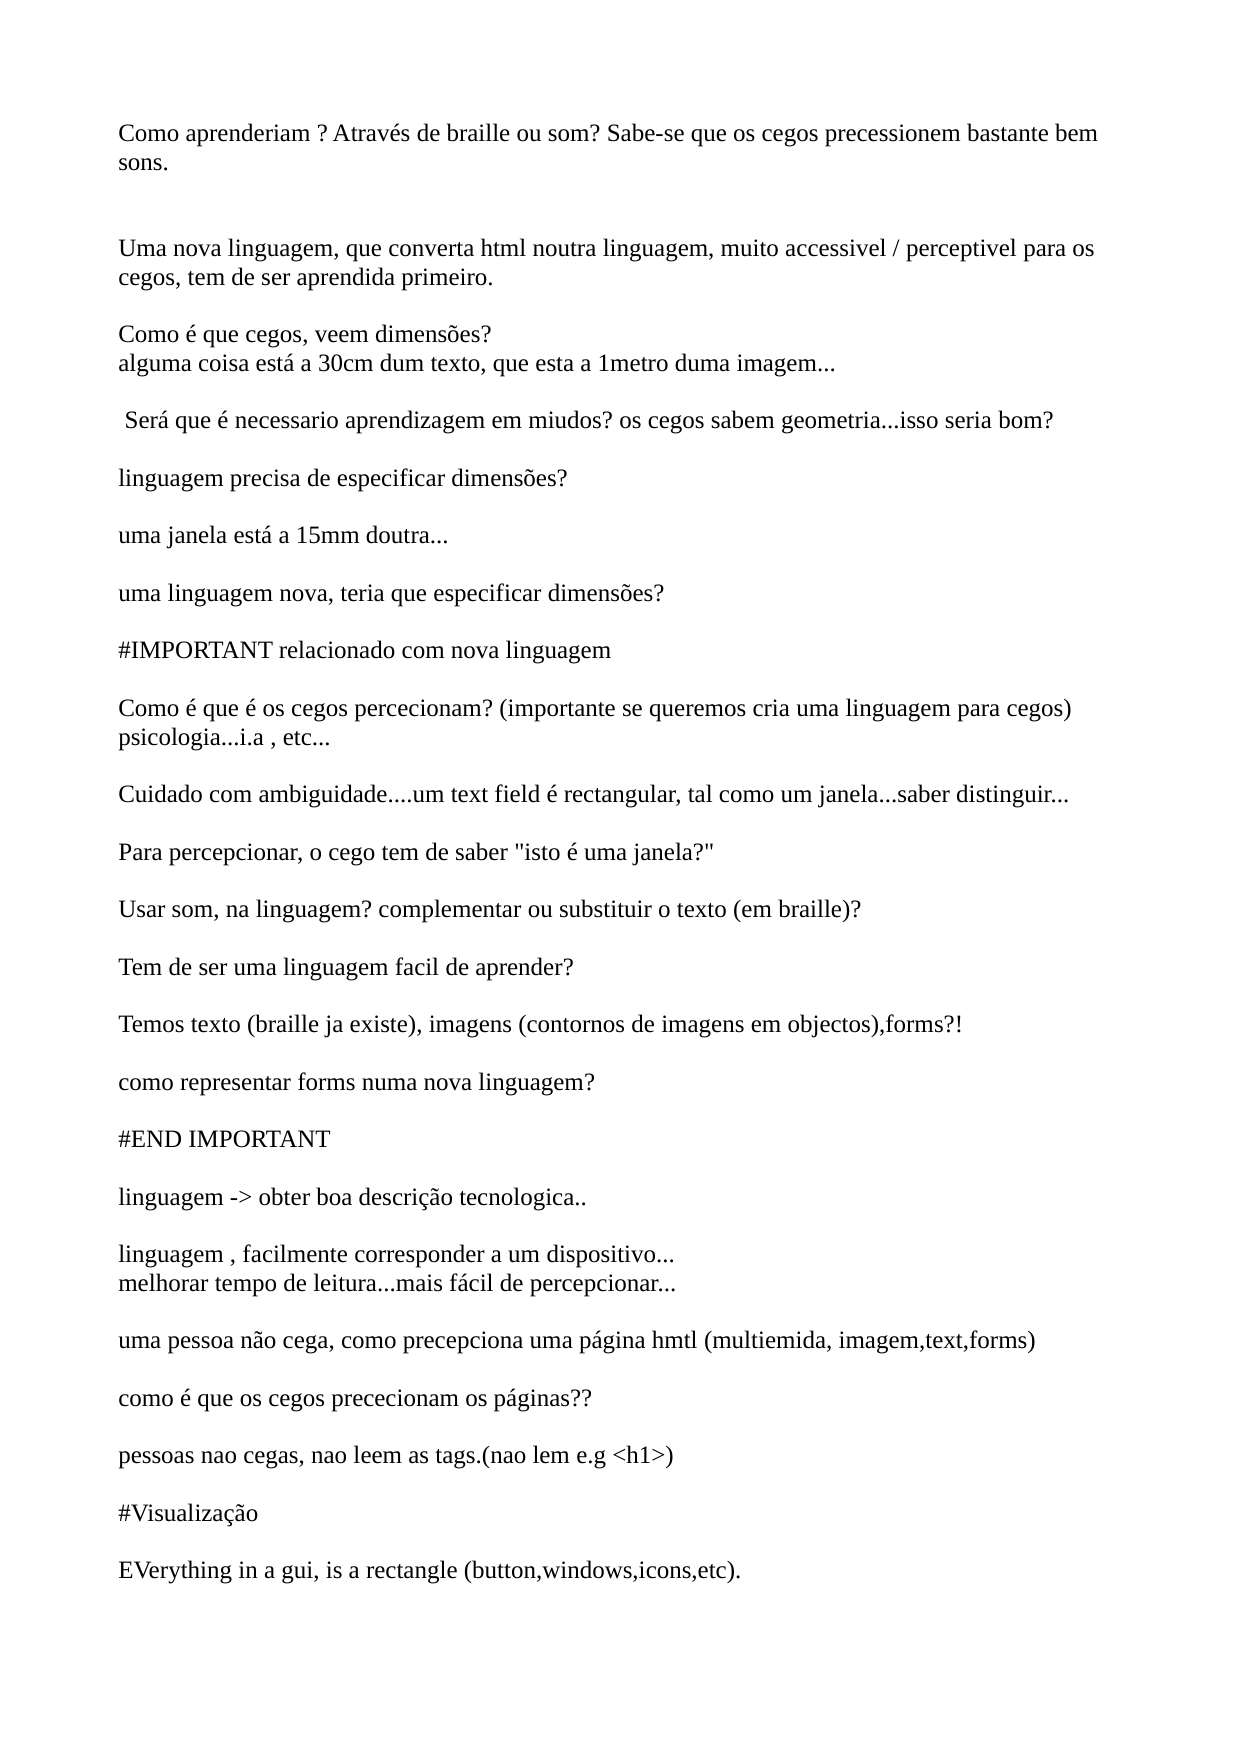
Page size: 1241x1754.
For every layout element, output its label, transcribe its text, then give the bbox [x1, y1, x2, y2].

text Uma nova linguagem, que converta html noutra linguagem, muito accessivel / perceptivel para os cegos, tem de ser aprendida primeiro. [118, 233, 1122, 291]
text psicologia...i.a , etc... [118, 722, 1122, 751]
text EVerything in a gui, is a rectangle (button,windows,icons,etc). [118, 1556, 1122, 1584]
text Temos texto (braille ja existe), imagens (contornos de imagens em objectos),forms?! [118, 1009, 1122, 1038]
text Para percepcionar, o cego tem de saber "isto é uma janela?" [118, 837, 1122, 866]
text uma linguagem nova, teria que especificar dimensões? [118, 578, 1122, 607]
text linguagem -> obter boa descrição tecnologica.. [118, 1182, 1122, 1211]
text como é que os cegos prececionam os páginas?? [118, 1383, 1122, 1412]
text Será que é necessario aprendizagem em miudos? os cegos sabem geometria...isso seria bom? [118, 406, 1122, 434]
text como representar forms numa nova linguagem? [118, 1067, 1122, 1096]
text alguma coisa está a 30cm dum texto, que esta a 1metro duma imagem... [118, 348, 1122, 377]
text #Visualização [118, 1498, 1122, 1527]
text #END IMPORTANT [118, 1124, 1122, 1153]
text Tem de ser uma linguagem facil de aprender? [118, 952, 1122, 981]
text uma janela está a 15mm doutra... [118, 521, 1122, 549]
text Usar som, na linguagem? complementar ou substituir o texto (em braille)? [118, 894, 1122, 923]
text Como é que é os cegos percecionam? (importante se queremos cria uma linguagem para cegos) [118, 693, 1122, 722]
text pessoas nao cegas, nao leem as tags.(nao lem e.g <h1>) [118, 1441, 1122, 1469]
text linguagem precisa de especificar dimensões? [118, 463, 1122, 492]
text melhorar tempo de leitura...mais fácil de percepcionar... [118, 1268, 1122, 1297]
text uma pessoa não cega, como precepciona uma página hmtl (multiemida, imagem,text,forms) [118, 1326, 1122, 1354]
text #IMPORTANT relacionado com nova linguagem [118, 636, 1122, 664]
text Como é que cegos, veem dimensões? [118, 319, 1122, 348]
text Como aprenderiam ? Através de braille ou som? Sabe-se que os cegos precessionem bastante bem sons. [118, 118, 1122, 176]
text linguagem , facilmente corresponder a um dispositivo... [118, 1239, 1122, 1268]
text Cuidado com ambiguidade....um text field é rectangular, tal como um janela...saber distinguir... [118, 779, 1122, 808]
